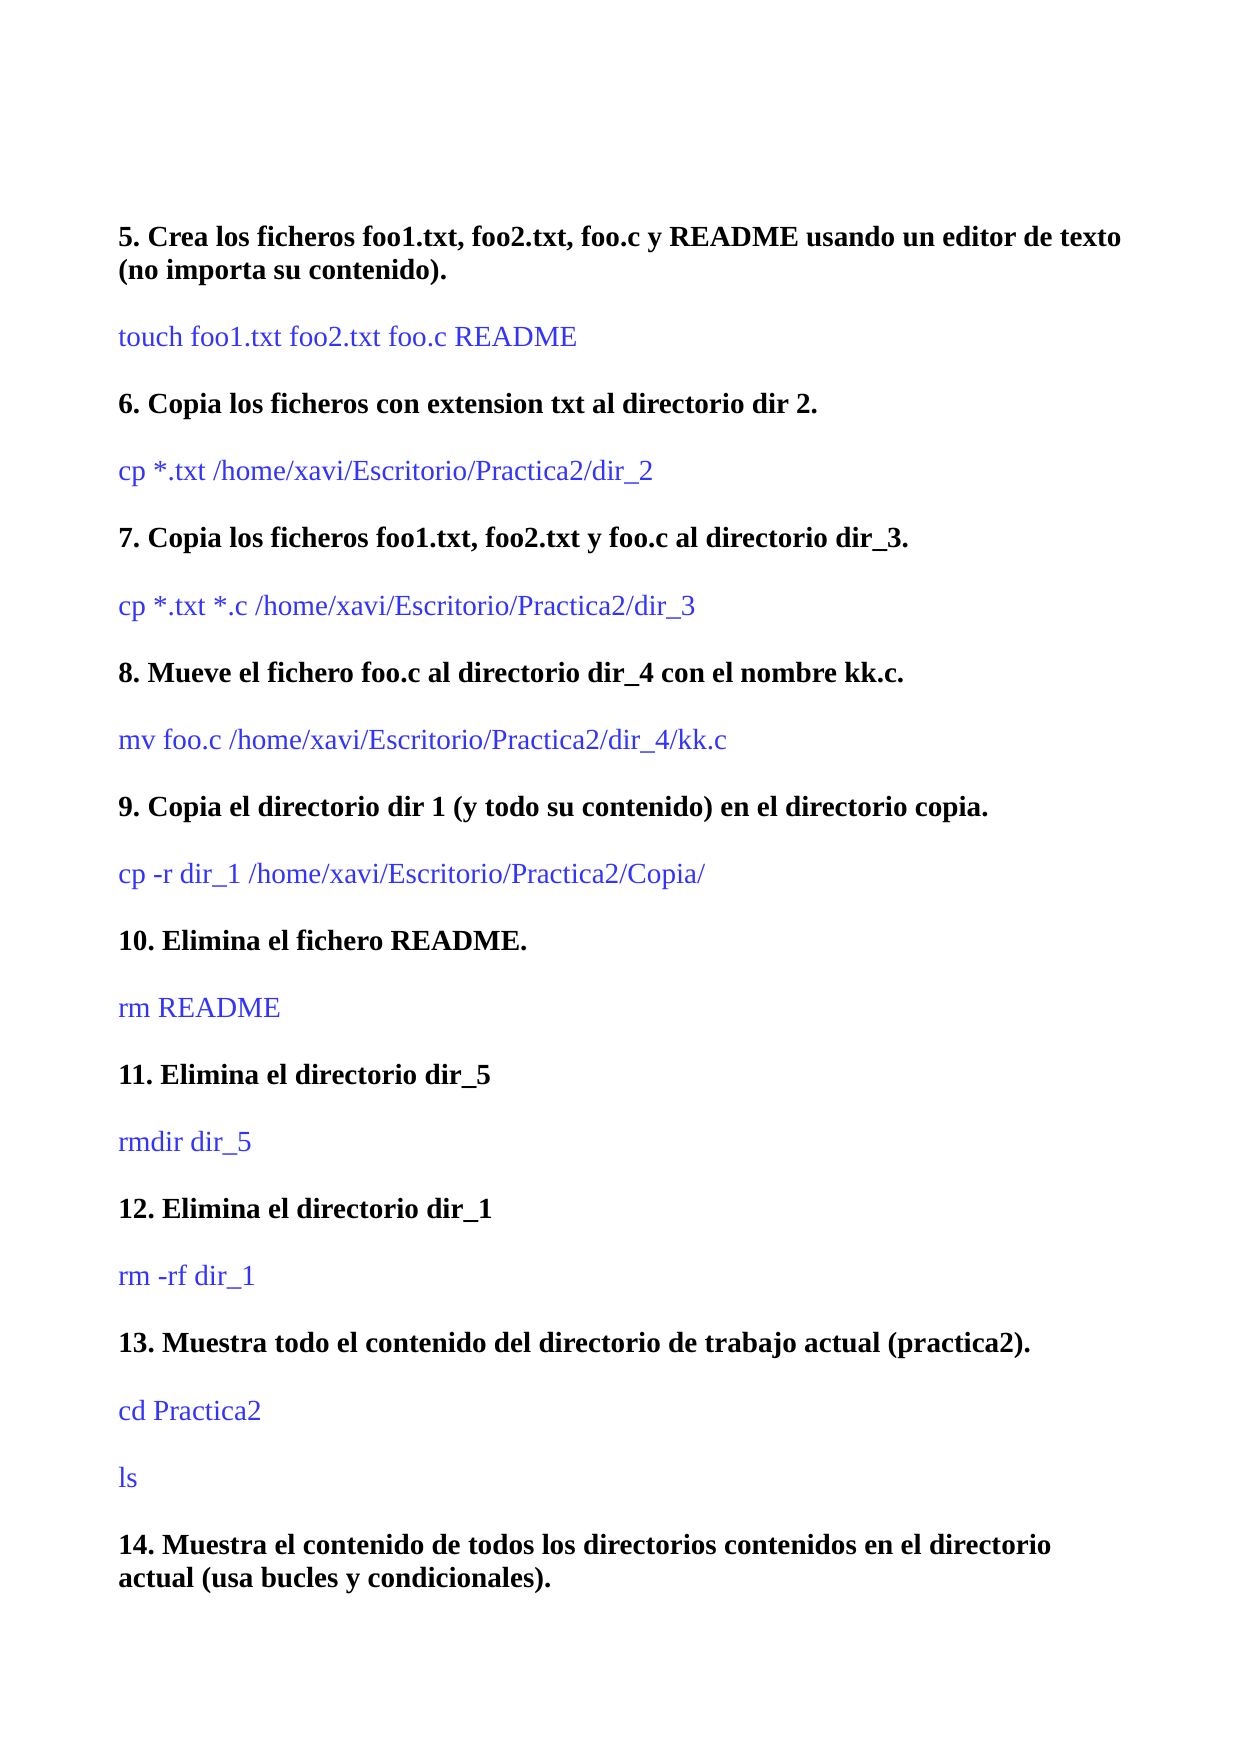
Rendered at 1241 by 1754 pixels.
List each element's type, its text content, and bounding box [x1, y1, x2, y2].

text rm -rf dir_1 [118, 1258, 1122, 1292]
text 7. Copia los ficheros foo1.txt, foo2.txt y foo.c al directorio dir_3. [118, 521, 1122, 554]
text 6. Copia los ficheros con extension txt al directorio dir 2. [118, 386, 1122, 420]
text cp -r dir_1 /home/xavi/Escritorio/Practica2/Copia/ [118, 856, 1122, 889]
text mv foo.c /home/xavi/Escritorio/Practica2/dir_4/kk.c [118, 722, 1122, 755]
text ls [118, 1460, 1122, 1493]
text 14. Muestra el contenido de todos los directorios contenidos en el directorio actual (usa bucles y condicionales). [118, 1527, 1122, 1594]
text 12. Elimina el directorio dir_1 [118, 1191, 1122, 1225]
text cd Practica2 [118, 1393, 1122, 1426]
text 10. Elimina el fichero README. [118, 923, 1122, 957]
text 5. Crea los ficheros foo1.txt, foo2.txt, foo.c y README usando un editor de texto (no importa su contenido). [118, 219, 1122, 286]
text cp *.txt /home/xavi/Escritorio/Practica2/dir_2 [118, 453, 1122, 487]
text 11. Elimina el directorio dir_5 [118, 1057, 1122, 1091]
text cp *.txt *.c /home/xavi/Escritorio/Practica2/dir_3 [118, 588, 1122, 621]
text rmdir dir_5 [118, 1124, 1122, 1158]
text 8. Mueve el fichero foo.c al directorio dir_4 con el nombre kk.c. [118, 655, 1122, 688]
text rm README [118, 990, 1122, 1024]
text touch foo1.txt foo2.txt foo.c README [118, 319, 1122, 353]
text 9. Copia el directorio dir 1 (y todo su contenido) en el directorio copia. [118, 789, 1122, 822]
text 13. Muestra todo el contenido del directorio de trabajo actual (practica2). [118, 1326, 1122, 1359]
